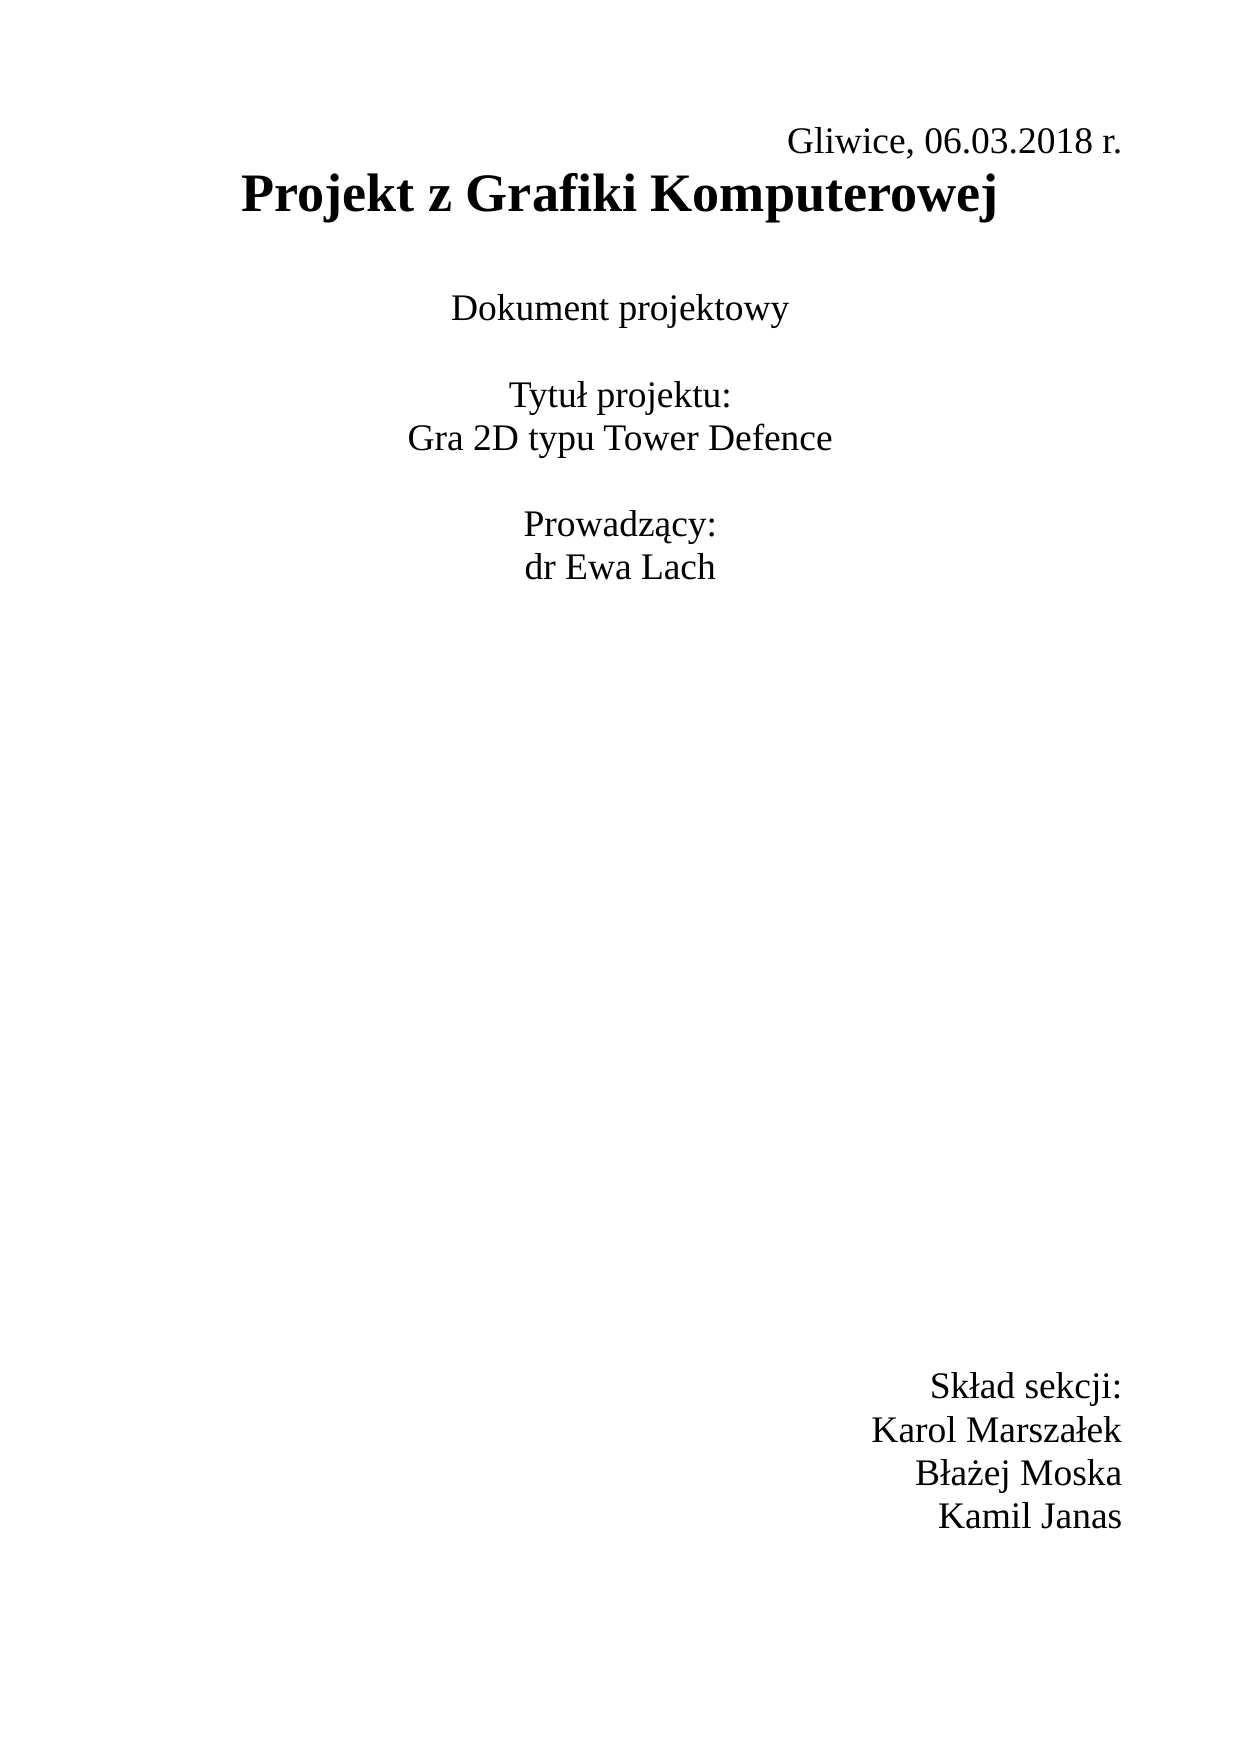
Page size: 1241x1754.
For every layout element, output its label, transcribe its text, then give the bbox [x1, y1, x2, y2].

text dr Ewa Lach [118, 544, 1122, 588]
text Skład sekcji: [118, 1364, 1122, 1407]
text Kamil Janas [118, 1493, 1122, 1536]
text Tytuł projektu: [118, 372, 1122, 415]
text Gra 2D typu Tower Defence [118, 415, 1122, 458]
text Projekt z Grafiki Komputerowej [118, 161, 1122, 223]
text Prowadzący: [118, 501, 1122, 544]
text Błażej Moska [118, 1450, 1122, 1493]
text Gliwice, 06.03.2018 r. [118, 118, 1122, 161]
text Dokument projektowy [118, 286, 1122, 329]
text Karol Marszałek [118, 1407, 1122, 1450]
